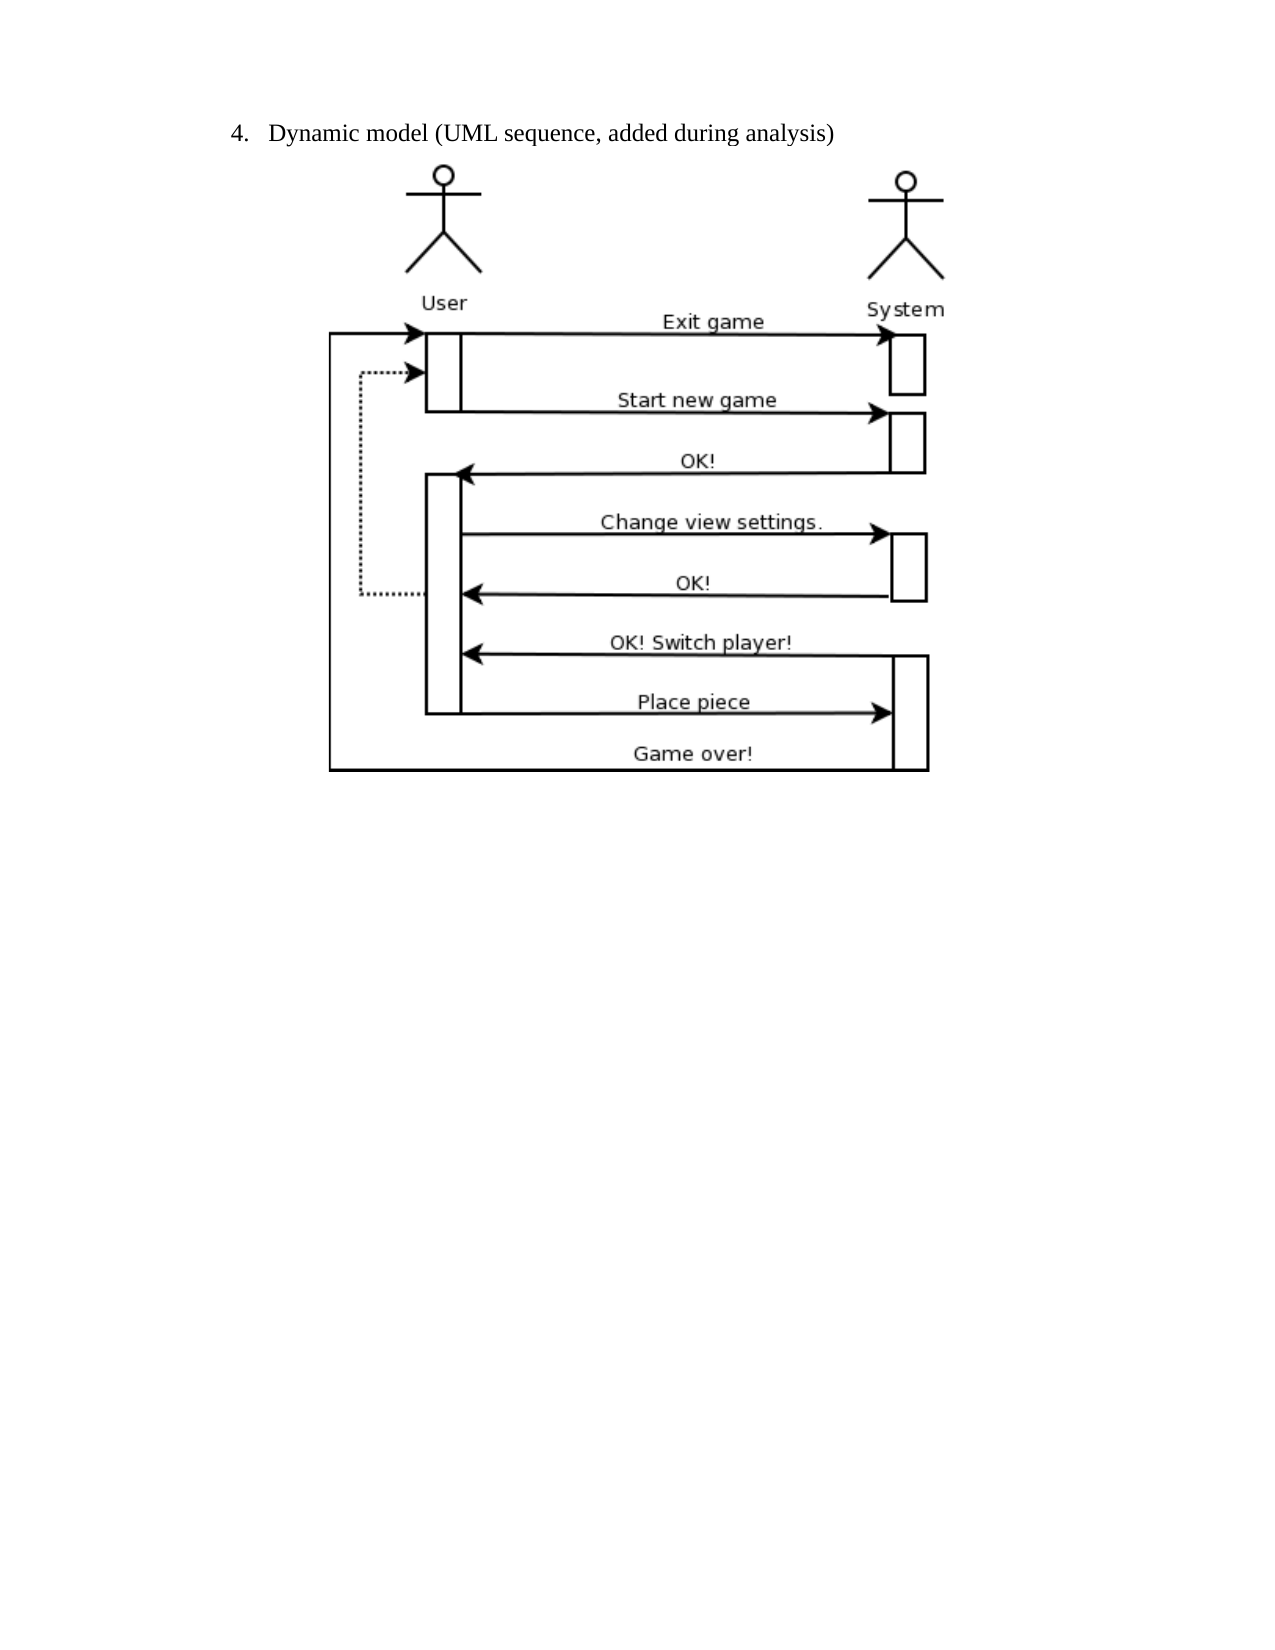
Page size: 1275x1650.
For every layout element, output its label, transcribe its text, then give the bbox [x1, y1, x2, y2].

list Dynamic model (UML sequence, added during analysis) [231, 118, 1157, 147]
picture [328, 146, 947, 772]
